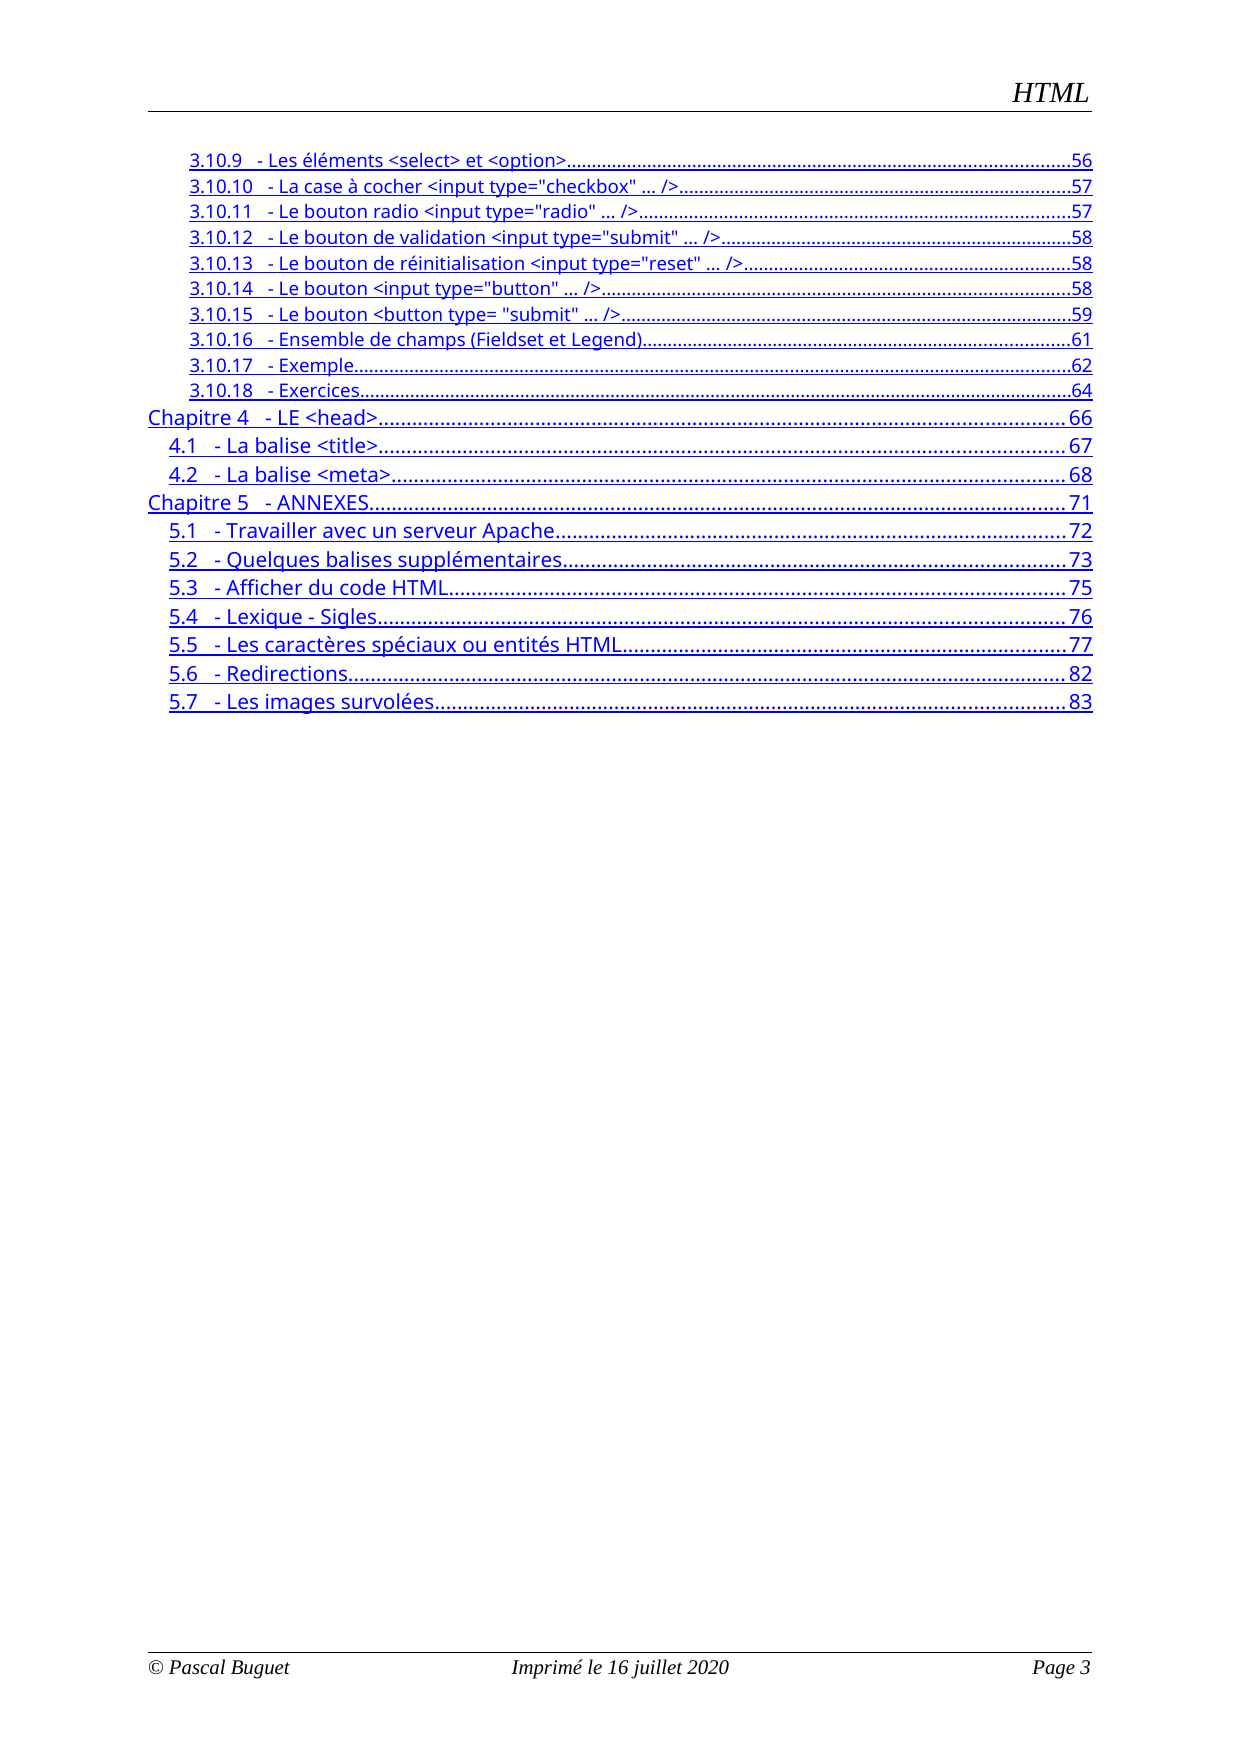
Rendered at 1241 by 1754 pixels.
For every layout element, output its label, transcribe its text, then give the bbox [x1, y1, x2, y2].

text Chapitre 4 - LE <head> 66 [148, 403, 1092, 427]
text 5.7 - Les images survolées 83 [168, 687, 1092, 711]
text [168, 712, 1092, 716]
text 3.10.17 - Exemple 62 [189, 352, 1092, 374]
text 5.3 - Afficher du code HTML 75 [168, 573, 1092, 598]
text 4.2 - La balise <meta> 68 [168, 460, 1092, 484]
text 3.10.14 - Le bouton <input type="button" … /> 58 [189, 275, 1092, 297]
text 3.10.9 - Les éléments <select> et <option> 56 [189, 148, 1092, 169]
text 3.10.12 - Le bouton de validation <input type="submit" … /> 58 [189, 224, 1092, 246]
text 3.10.16 - Ensemble de champs (Fieldset et Legend) 61 [189, 326, 1092, 348]
text 5.2 - Quelques balises supplémentaires 73 [168, 545, 1092, 569]
text 3.10.15 - Le bouton <button type= "submit" … /> 59 [189, 301, 1092, 323]
text 4.1 - La balise <title> 67 [168, 431, 1092, 456]
text 5.4 - Lexique - Sigles 76 [168, 602, 1092, 626]
text 3.10.18 - Exercices 64 [189, 377, 1092, 399]
text 3.10.11 - Le bouton radio <input type="radio" … /> 57 [189, 199, 1092, 221]
text [168, 655, 1092, 659]
text Chapitre 5 - ANNEXES 71 [148, 488, 1092, 512]
text 3.10.10 - La case à cocher <input type="checkbox" … /> 57 [189, 173, 1092, 195]
text 5.5 - Les caractères spéciaux ou entités HTML 77 [168, 630, 1092, 654]
text 5.1 - Travailler avec un serveur Apache 72 [168, 517, 1092, 541]
text 5.6 - Redirections 82 [168, 659, 1092, 683]
text 3.10.13 - Le bouton de réinitialisation <input type="reset" … /> 58 [189, 250, 1092, 272]
